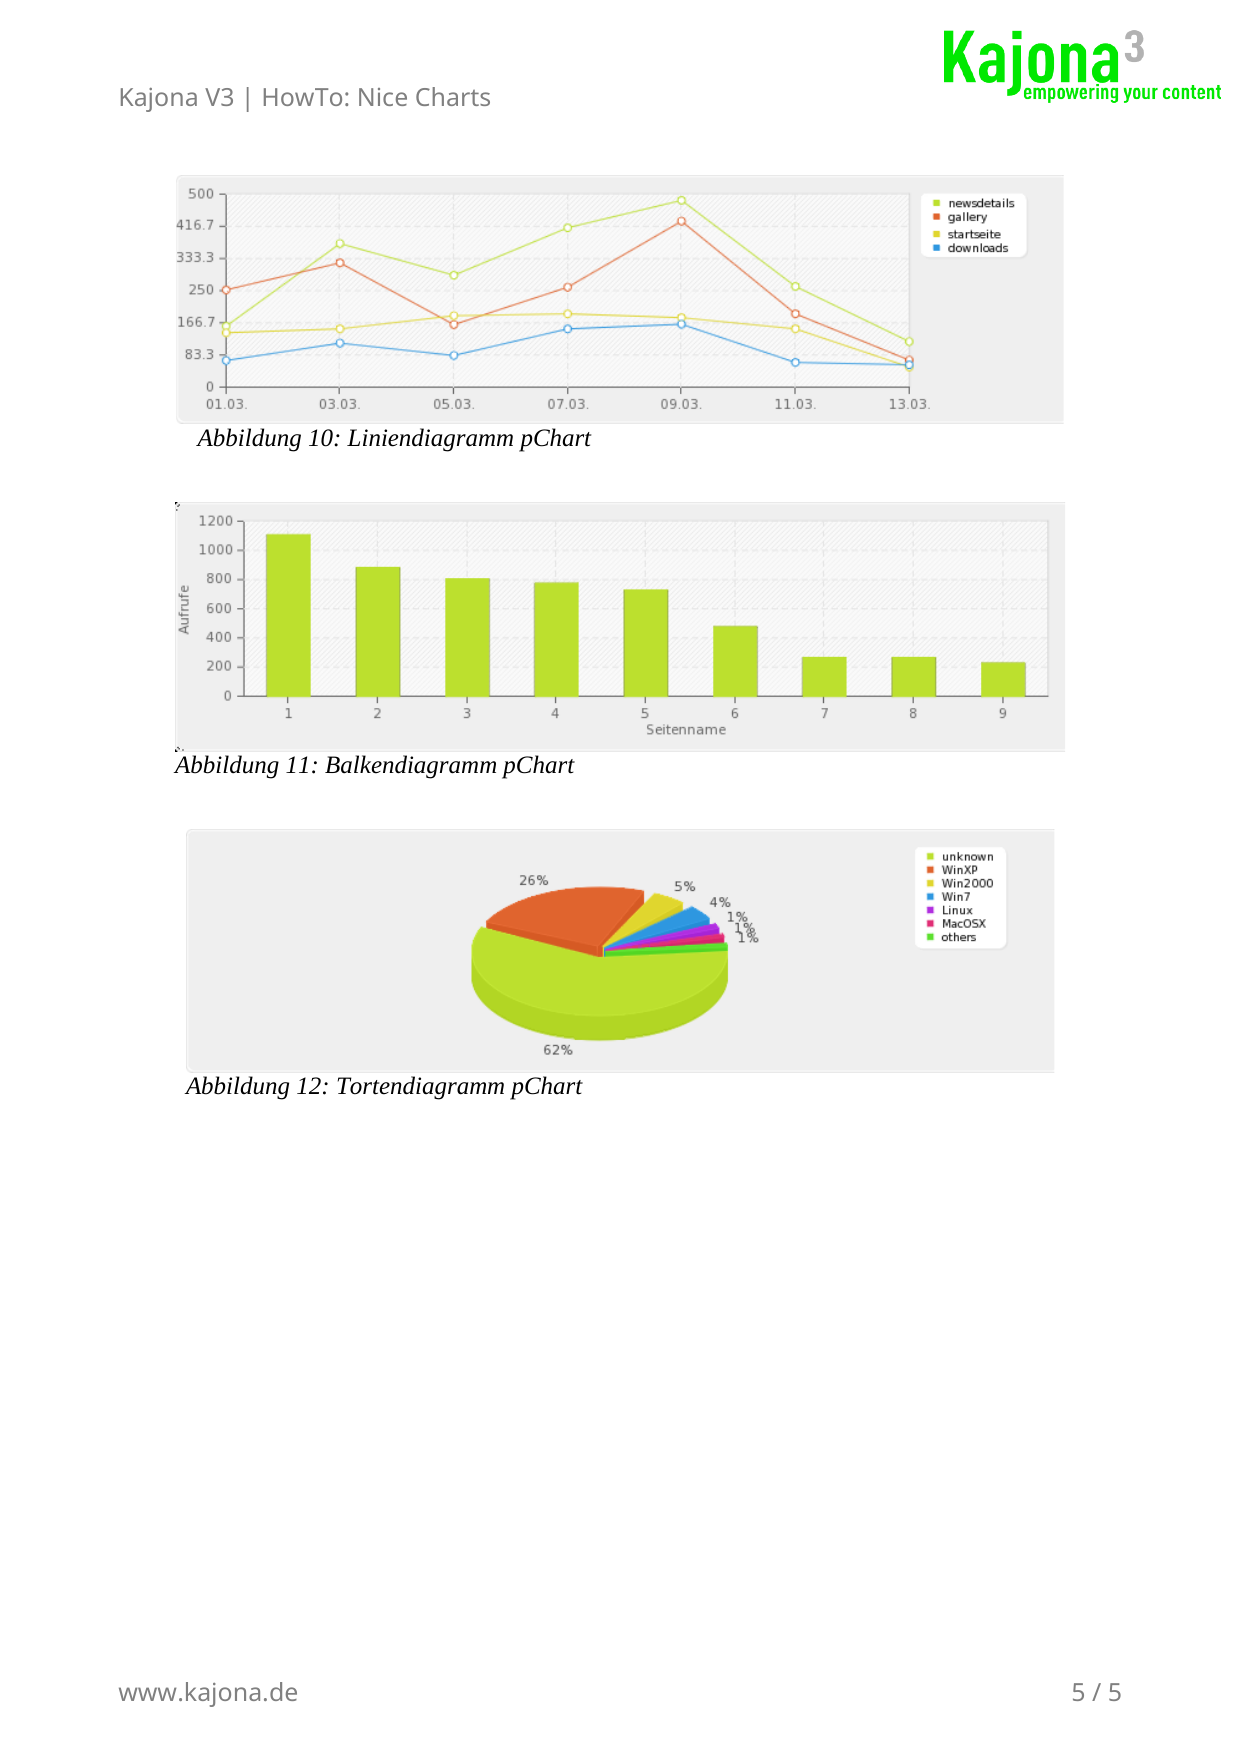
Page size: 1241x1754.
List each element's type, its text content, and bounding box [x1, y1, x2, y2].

text Abbildung 11: Balkendiagramm pChart [175, 752, 1065, 779]
picture [186, 829, 1055, 1073]
picture [176, 175, 1064, 424]
text Abbildung 12: Tortendiagramm pChart [186, 1073, 1054, 1100]
text Abbildung 10: Liniendiagramm pChart [197, 424, 1042, 452]
picture [944, 30, 1221, 103]
picture [175, 502, 1066, 752]
